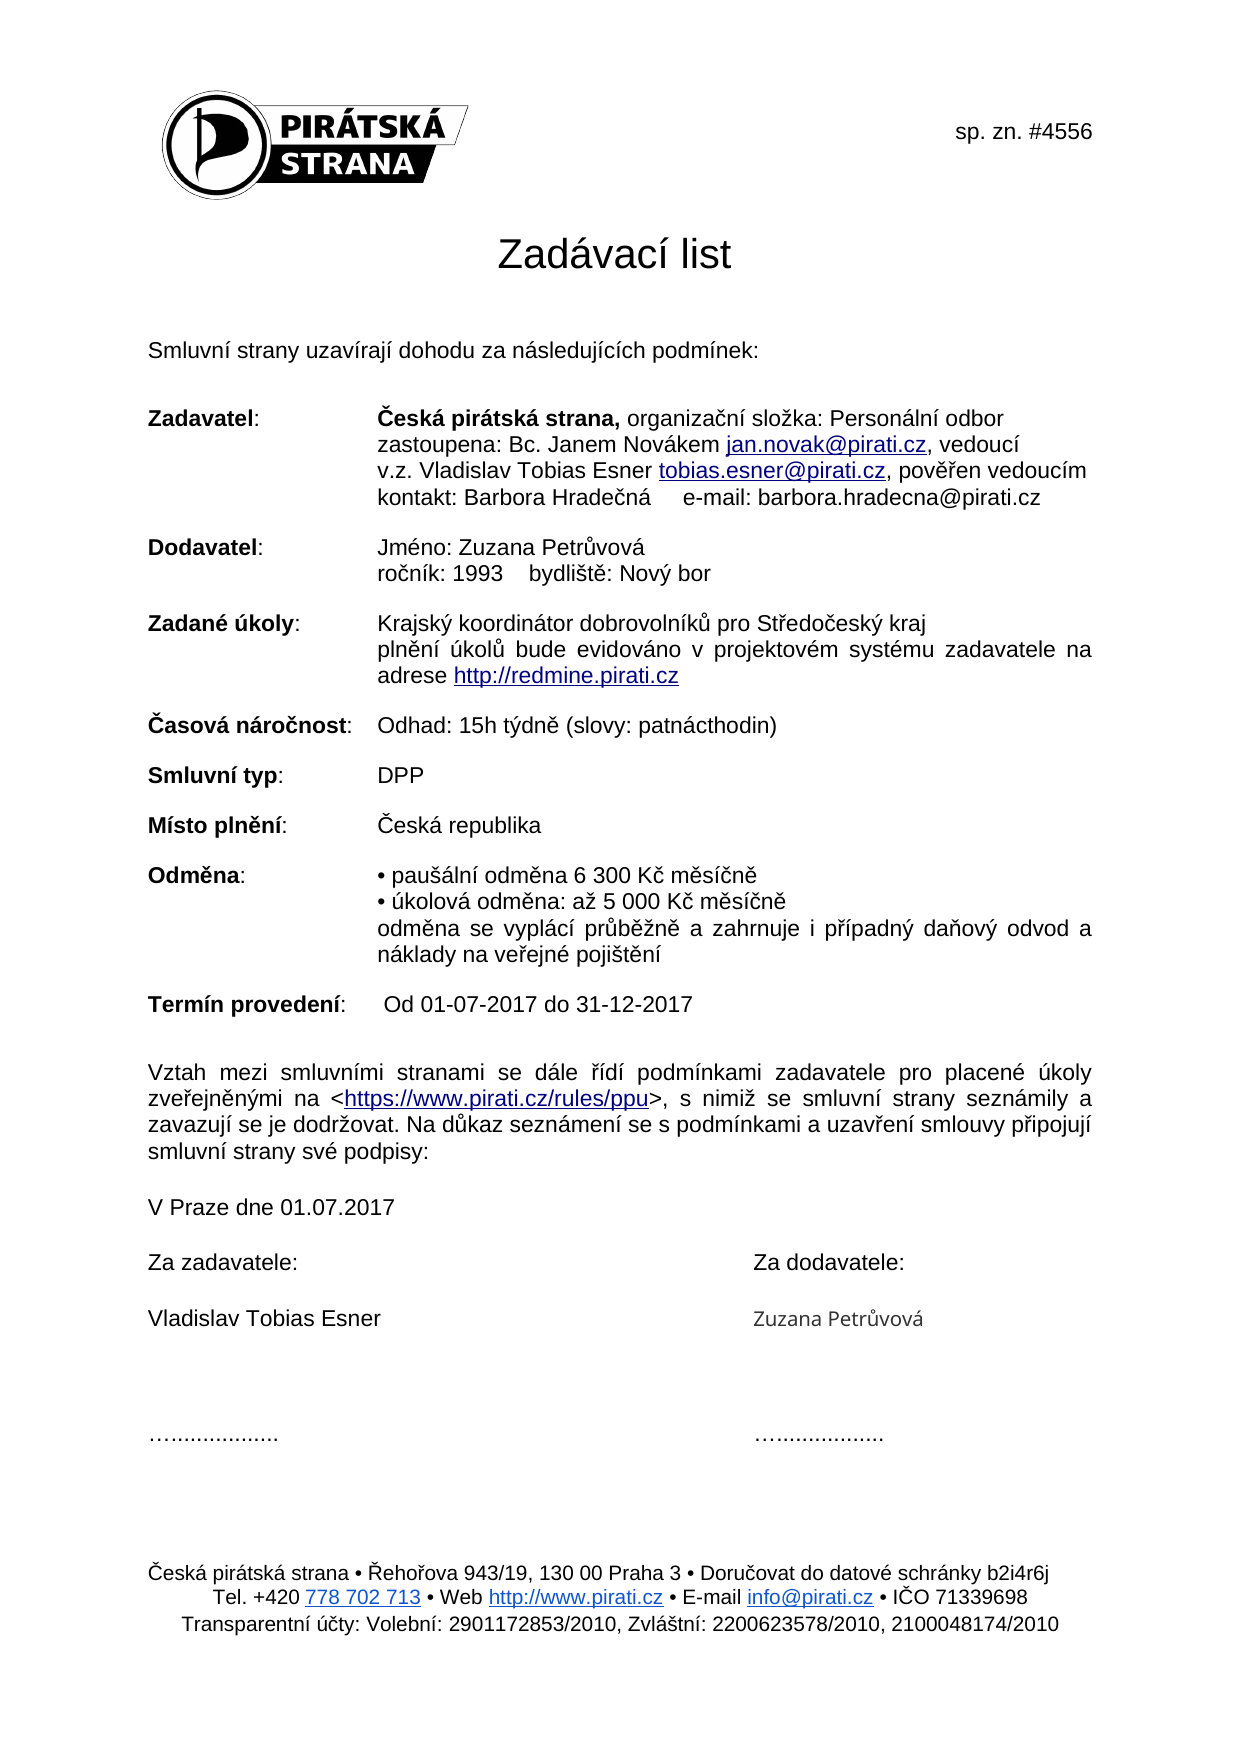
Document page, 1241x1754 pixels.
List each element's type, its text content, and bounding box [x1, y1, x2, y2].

table_cell Zadané úkoly: [148, 598, 377, 701]
table_cell Česká republika [377, 800, 1093, 850]
table_cell Dodavatel: [148, 522, 377, 598]
text Vztah mezi smluvními stranami se dále řídí podmínkami zadavatele pro placené úkoly zveřejněnými na <https://www.pirati.cz/rules/ppu>, s nimiž se smluvní strany seznámily a zavazují se je dodržovat. Na důkaz seznámení se s podmínkami a uzavření smlouvy připojují smluvní strany své podpisy: [148, 1058, 1093, 1164]
table_cell DPP [377, 750, 1093, 800]
table_cell Termín provedení: [148, 979, 377, 1029]
text Smluvní strany uzavírají dohodu za následujících podmínek: [148, 337, 1093, 363]
text V Praze dne 01.07.2017 [148, 1193, 1093, 1220]
table_header Česká pirátská strana, organizační složka: Personální odbor zastoupena: Bc. Janem Novákem jan.novak@pirati.cz, vedoucí v.z. Vladislav Tobias Esner tobias.esner@pirati.cz, pověřen vedoucím kontakt: Barbora Hradečná e-mail: barbora.hradecna@pirati.cz [377, 393, 1093, 522]
table_header Zadavatel: [148, 393, 377, 522]
text sp. zn. #4556 [483, 118, 1093, 144]
subtitle Zadávací list [148, 230, 1093, 278]
text Vladislav Tobias Esner Zuzana Petrůvová [148, 1305, 1093, 1333]
table_cell Jméno: Zuzana Petrůvová ročník: 1993 bydliště: Nový bor [377, 522, 1093, 598]
table_cell Smluvní typ: [148, 750, 377, 800]
table_cell Od 01-07-2017 do 31-12-2017 [377, 979, 1093, 1029]
text Za zadavatele: Za dodavatele: [148, 1249, 1093, 1276]
table_cell Odhad: 15h týdně (slovy: patnácthodin) [377, 701, 1093, 750]
table_cell Odměna: [148, 850, 377, 979]
table_cell Krajský koordinátor dobrovolníků pro Středočeský kraj plnění úkolů bude evidováno v projektovém systému zadavatele na adrese http://redmine.pirati.cz [377, 598, 1093, 701]
table_cell Místo plnění: [148, 800, 377, 850]
text …................. …................. [148, 1419, 1093, 1446]
table_cell Časová náročnost: [148, 701, 377, 750]
table_cell • paušální odměna 6 300 Kč měsíčně • úkolová odměna: až 5 000 Kč měsíčně odměna se vyplácí průběžně a zahrnuje i případný daňový odvod a náklady na veřejné pojištění [377, 850, 1093, 979]
picture [147, 75, 483, 214]
